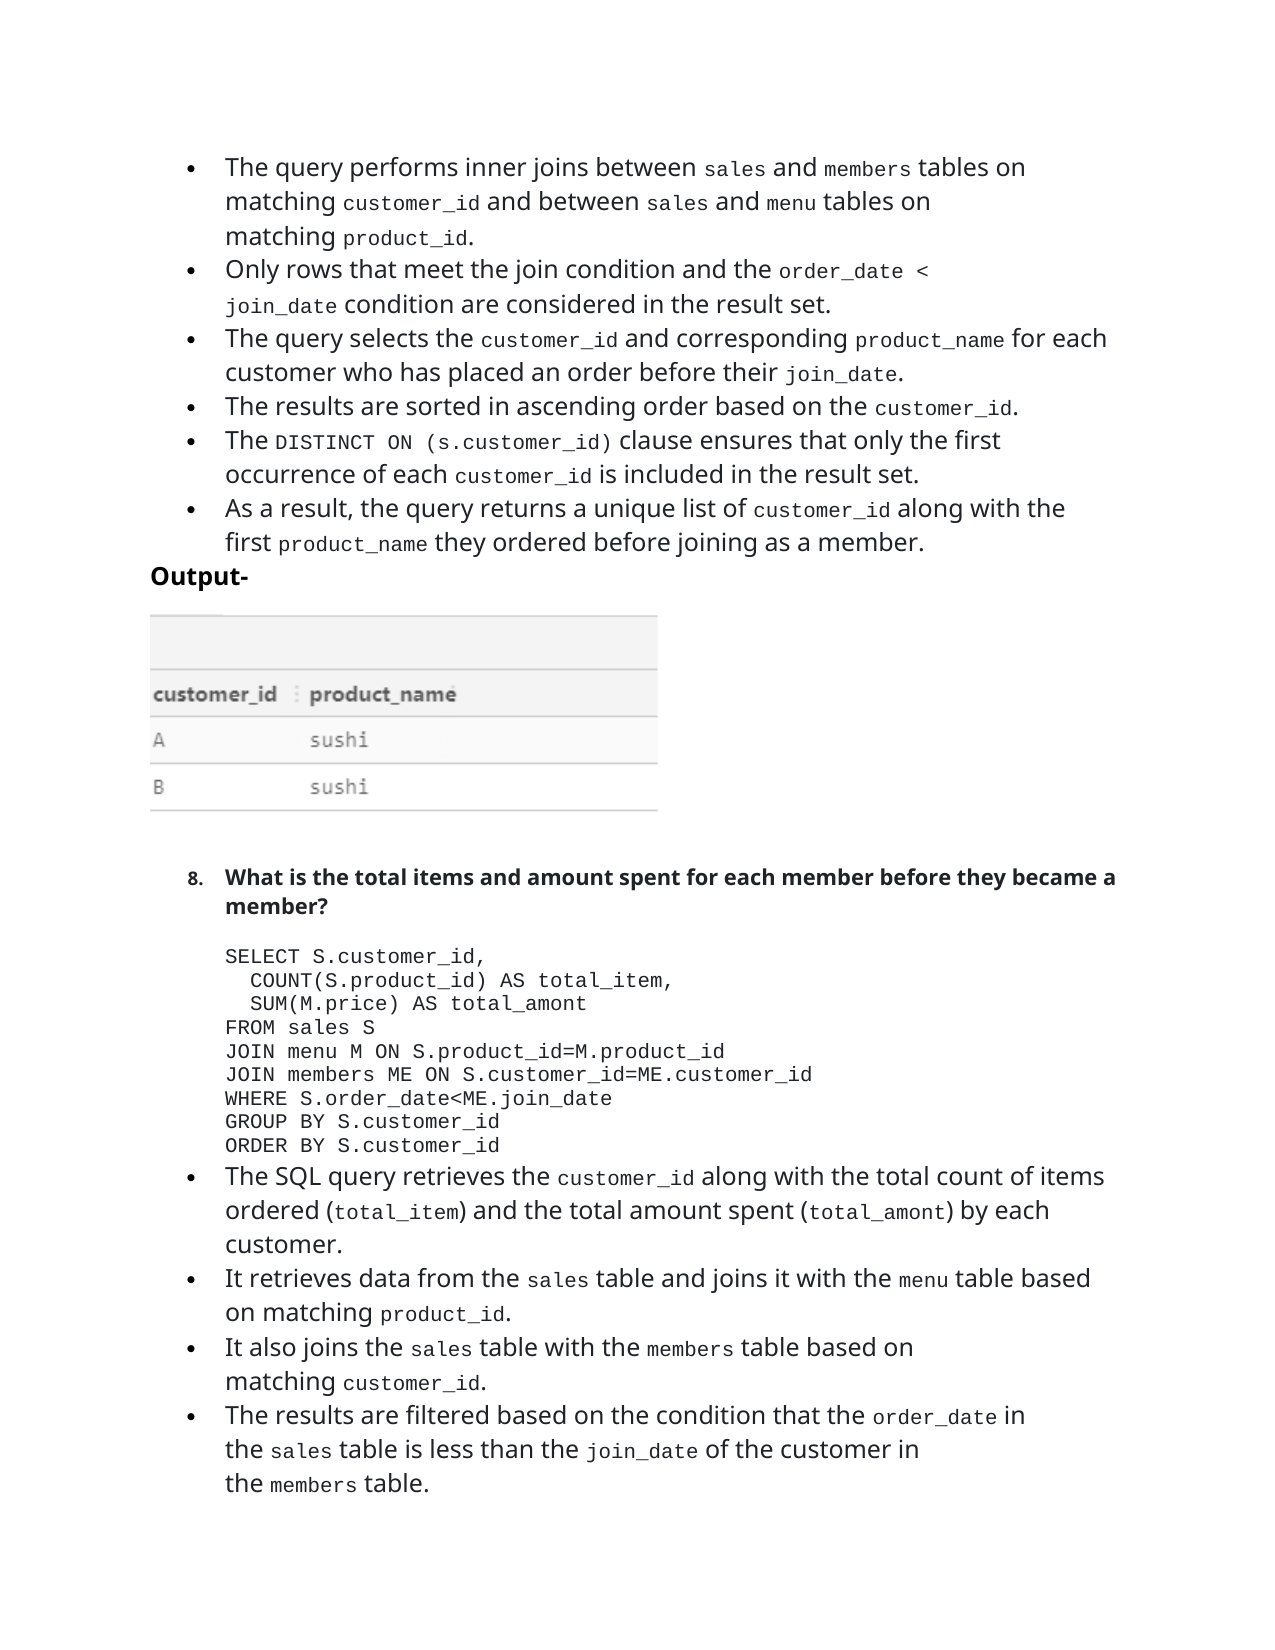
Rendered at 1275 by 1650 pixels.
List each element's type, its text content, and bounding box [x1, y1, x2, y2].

text FROM sales S [225, 1017, 1125, 1041]
list It retrieves data from the sales table and joins it with the menu table based on matching product_id. [187, 1261, 1125, 1329]
list The results are sorted in ascending order based on the customer_id. [187, 388, 1125, 422]
list As a result, the query returns a unique list of customer_id along with the first product_name they ordered before joining as a member. [187, 491, 1125, 559]
list The SQL query retrieves the customer_id along with the total count of items ordered (total_item) and the total amount spent (total_amont) by each customer. [187, 1159, 1125, 1261]
list The results are filtered based on the condition that the order_date in the sales table is less than the join_date of the customer in the members table. [187, 1397, 1125, 1499]
list The query performs inner joins between sales and members tables on matching customer_id and between sales and menu tables on matching product_id. [187, 150, 1125, 252]
list The DISTINCT ON (s.customer_id) clause ensures that only the first occurrence of each customer_id is included in the result set. [187, 422, 1125, 491]
text Output- [150, 559, 1125, 593]
text ORDER BY S.customer_id [225, 1135, 1125, 1159]
list It also joins the sales table with the members table based on matching customer_id. [187, 1329, 1125, 1397]
list What is the total items and amount spent for each member before they became a member? [187, 861, 1125, 921]
text JOIN members ME ON S.customer_id=ME.customer_id [225, 1064, 1125, 1088]
text SELECT S.customer_id, [225, 946, 1125, 970]
list The query selects the customer_id and corresponding product_name for each customer who has placed an order before their join_date. [187, 320, 1125, 388]
text GROUP BY S.customer_id [225, 1112, 1125, 1135]
text COUNT(S.product_id) AS total_item, [225, 970, 1125, 993]
text SUM(M.price) AS total_amont [225, 993, 1125, 1017]
text JOIN menu M ON S.product_id=M.product_id [225, 1041, 1125, 1064]
text WHERE S.order_date<ME.join_date [225, 1088, 1125, 1112]
list Only rows that meet the join condition and the order_date < join_date condition are considered in the result set. [187, 252, 1125, 320]
